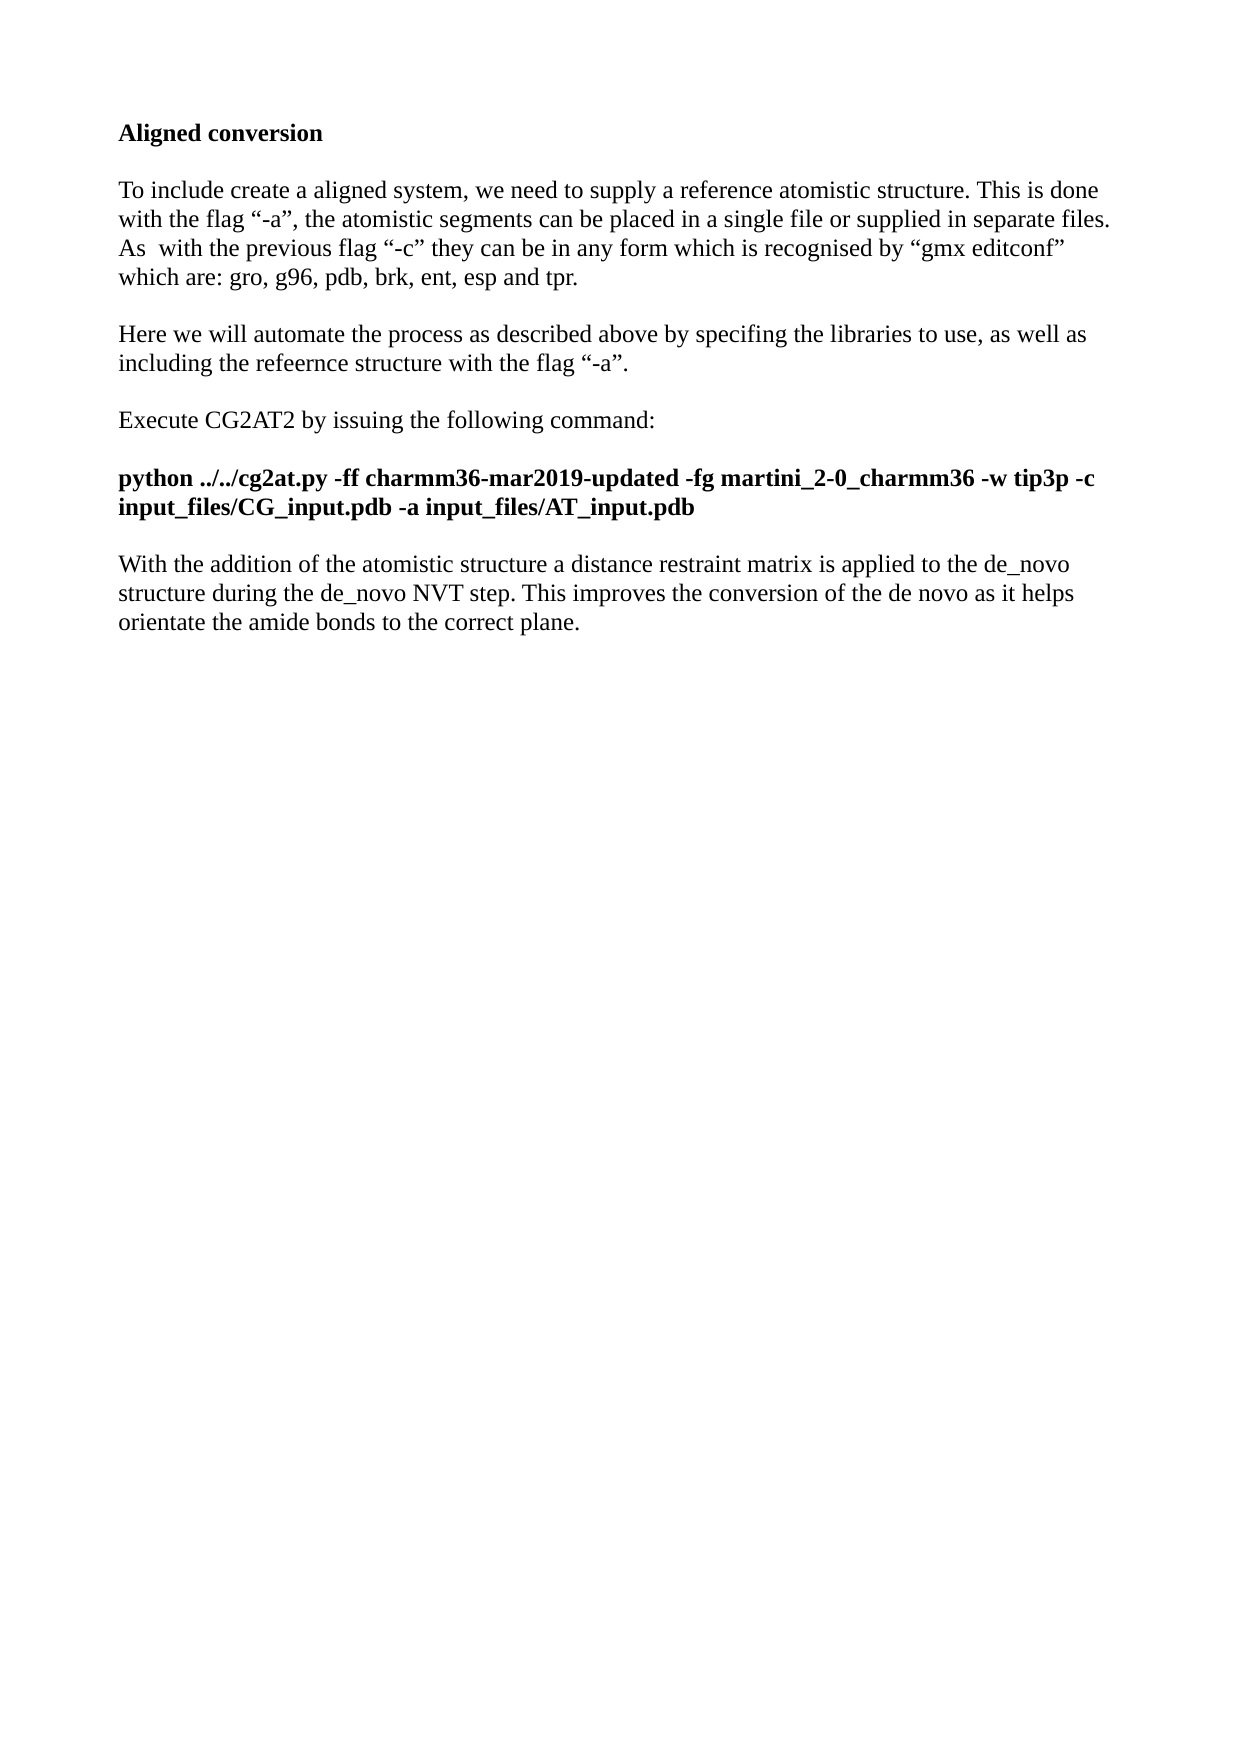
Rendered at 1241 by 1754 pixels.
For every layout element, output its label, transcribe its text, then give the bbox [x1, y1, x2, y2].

text Here we will automate the process as described above by specifing the libraries to use, as well as including the refeernce structure with the flag “-a”. [118, 319, 1122, 377]
text To include create a aligned system, we need to supply a reference atomistic structure. This is done with the flag “-a”, the atomistic segments can be placed in a single file or supplied in separate files. As with the previous flag “-c” they can be in any form which is recognised by “gmx editconf” which are: gro, g96, pdb, brk, ent, esp and tpr. [118, 176, 1122, 291]
text Aligned conversion [118, 118, 1122, 147]
text python ../../cg2at.py -ff charmm36-mar2019-updated -fg martini_2-0_charmm36 -w tip3p -c input_files/CG_input.pdb -a input_files/AT_input.pdb [118, 463, 1122, 521]
text With the addition of the atomistic structure a distance restraint matrix is applied to the de_novo structure during the de_novo NVT step. This improves the conversion of the de novo as it helps orientate the amide bonds to the correct plane. [118, 549, 1122, 636]
text Execute CG2AT2 by issuing the following command: [118, 406, 1122, 434]
